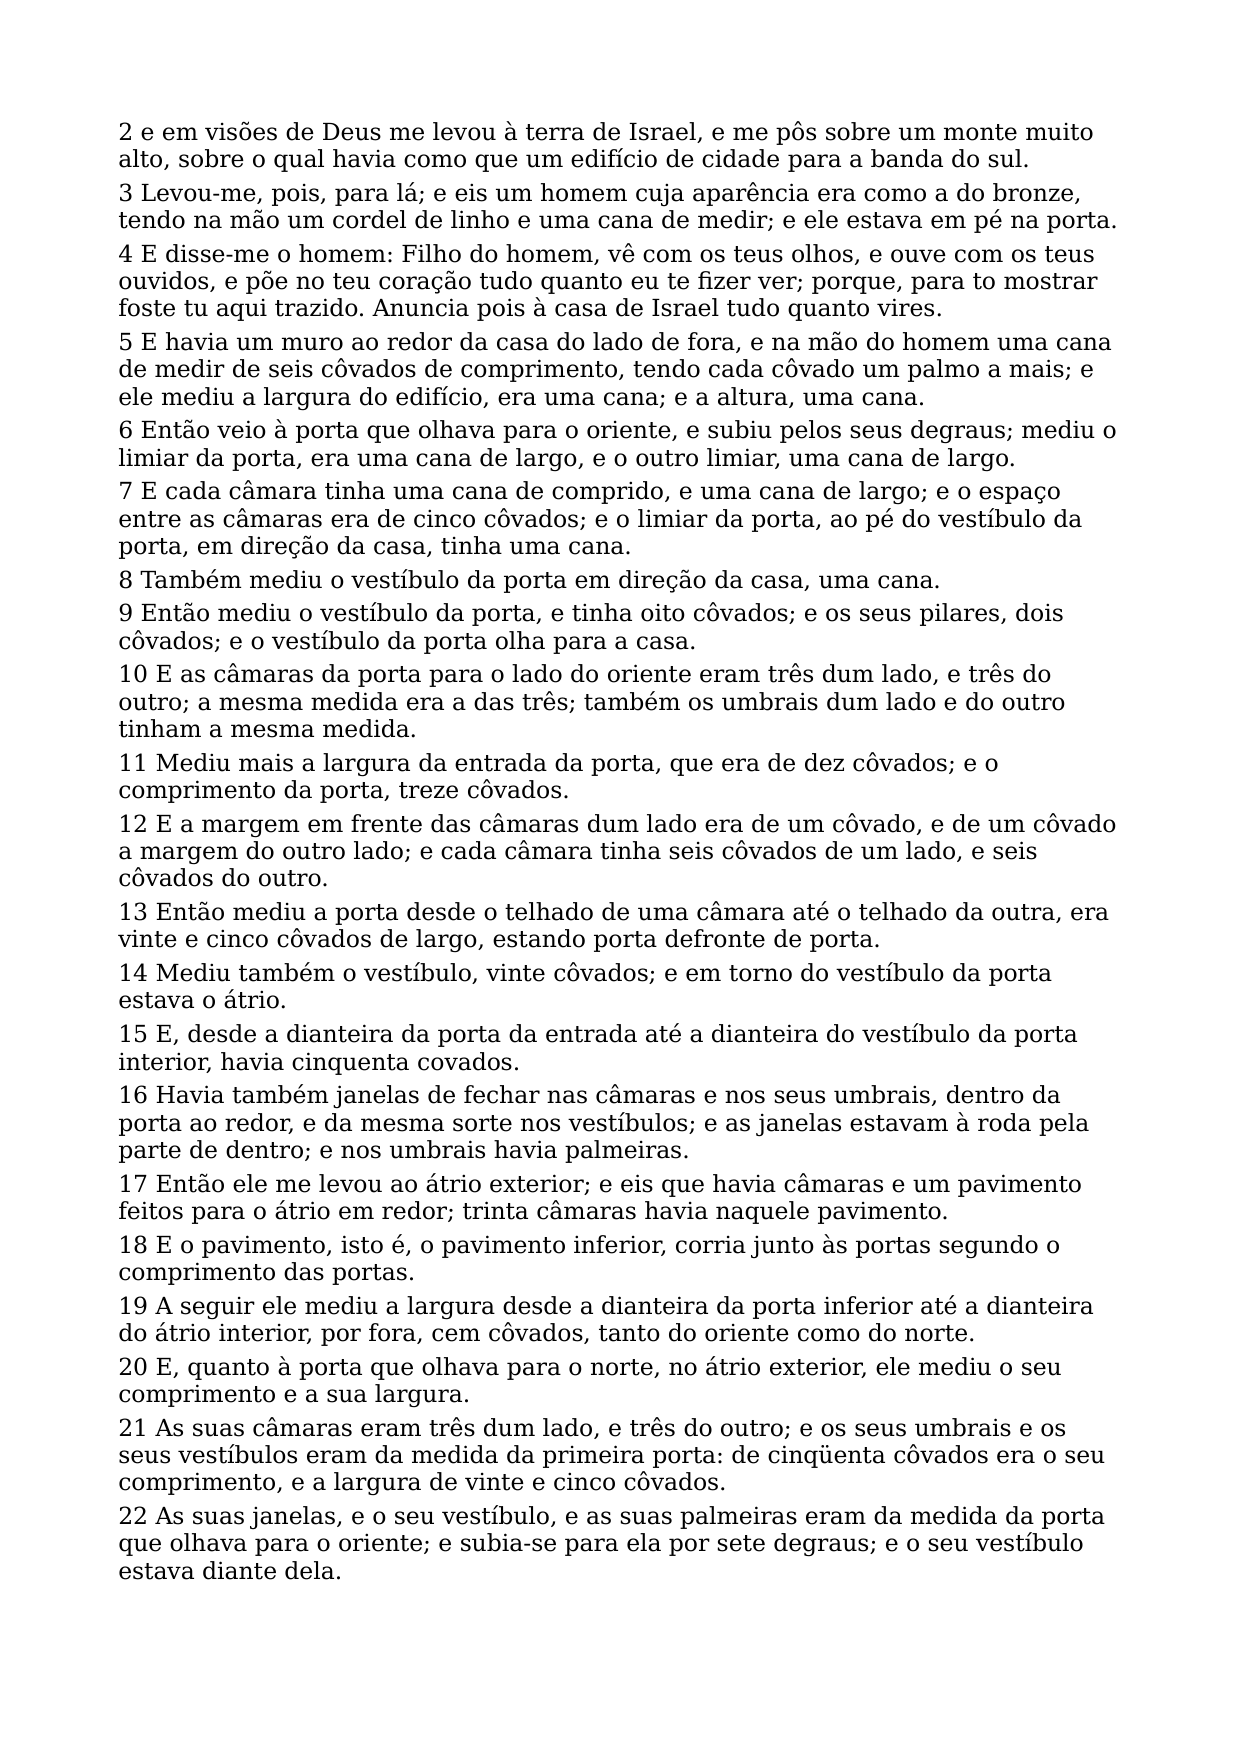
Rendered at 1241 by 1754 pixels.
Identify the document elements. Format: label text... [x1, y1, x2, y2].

text 15 E, desde a dianteira da porta da entrada até a dianteira do vestíbulo da porta interior, havia cinquenta covados. [118, 1021, 1122, 1075]
text 3 Levou-me, pois, para lá; e eis um homem cuja aparência era como a do bronze, tendo na mão um cordel de linho e uma cana de medir; e ele estava em pé na porta. [118, 179, 1122, 234]
text 9 Então mediu o vestíbulo da porta, e tinha oito côvados; e os seus pilares, dois côvados; e o vestíbulo da porta olha para a casa. [118, 600, 1122, 654]
text 17 Então ele me levou ao átrio exterior; e eis que havia câmaras e um pavimento feitos para o átrio em redor; trinta câmaras havia naquele pavimento. [118, 1170, 1122, 1225]
text 2 e em visões de Deus me levou à terra de Israel, e me pôs sobre um monte muito alto, sobre o qual havia como que um edifício de cidade para a banda do sul. [118, 118, 1122, 173]
text 21 As suas câmaras eram três dum lado, e três do outro; e os seus umbrais e os seus vestíbulos eram da medida da primeira porta: de cinqüenta côvados era o seu comprimento, e a largura de vinte e cinco côvados. [118, 1414, 1122, 1496]
text 13 Então mediu a porta desde o telhado de uma câmara até o telhado da outra, era vinte e cinco côvados de largo, estando porta defronte de porta. [118, 899, 1122, 953]
text 20 E, quanto à porta que olhava para o norte, no átrio exterior, ele mediu o seu comprimento e a sua largura. [118, 1353, 1122, 1408]
text 18 E o pavimento, isto é, o pavimento inferior, corria junto às portas segundo o comprimento das portas. [118, 1231, 1122, 1286]
text 10 E as câmaras da porta para o lado do oriente eram três dum lado, e três do outro; a mesma medida era a das três; também os umbrais dum lado e do outro tinham a mesma medida. [118, 661, 1122, 743]
text 14 Mediu também o vestíbulo, vinte côvados; e em torno do vestíbulo da porta estava o átrio. [118, 960, 1122, 1014]
text 7 E cada câmara tinha uma cana de comprido, e uma cana de largo; e o espaço entre as câmaras era de cinco côvados; e o limiar da porta, ao pé do vestíbulo da porta, em direção da casa, tinha uma cana. [118, 478, 1122, 560]
text 12 E a margem em frente das câmaras dum lado era de um côvado, e de um côvado a margem do outro lado; e cada câmara tinha seis côvados de um lado, e seis côvados do outro. [118, 810, 1122, 892]
text 22 As suas janelas, e o seu vestíbulo, e as suas palmeiras eram da medida da porta que olhava para o oriente; e subia-se para ela por sete degraus; e o seu vestíbulo estava diante dela. [118, 1503, 1122, 1584]
text 4 E disse-me o homem: Filho do homem, vê com os teus olhos, e ouve com os teus ouvidos, e põe no teu coração tudo quanto eu te fizer ver; porque, para to mostrar foste tu aqui trazido. Anuncia pois à casa de Israel tudo quanto vires. [118, 240, 1122, 322]
text 6 Então veio à porta que olhava para o oriente, e subiu pelos seus degraus; mediu o limiar da porta, era uma cana de largo, e o outro limiar, uma cana de largo. [118, 417, 1122, 471]
text 19 A seguir ele mediu a largura desde a dianteira da porta inferior até a dianteira do átrio interior, por fora, cem côvados, tanto do oriente como do norte. [118, 1292, 1122, 1347]
text 5 E havia um muro ao redor da casa do lado de fora, e na mão do homem uma cana de medir de seis côvados de comprimento, tendo cada côvado um palmo a mais; e ele mediu a largura do edifício, era uma cana; e a altura, uma cana. [118, 328, 1122, 410]
text 16 Havia também janelas de fechar nas câmaras e nos seus umbrais, dentro da porta ao redor, e da mesma sorte nos vestíbulos; e as janelas estavam à roda pela parte de dentro; e nos umbrais havia palmeiras. [118, 1082, 1122, 1164]
text 11 Mediu mais a largura da entrada da porta, que era de dez côvados; e o comprimento da porta, treze côvados. [118, 749, 1122, 804]
text 8 Também mediu o vestíbulo da porta em direção da casa, uma cana. [118, 566, 1122, 593]
